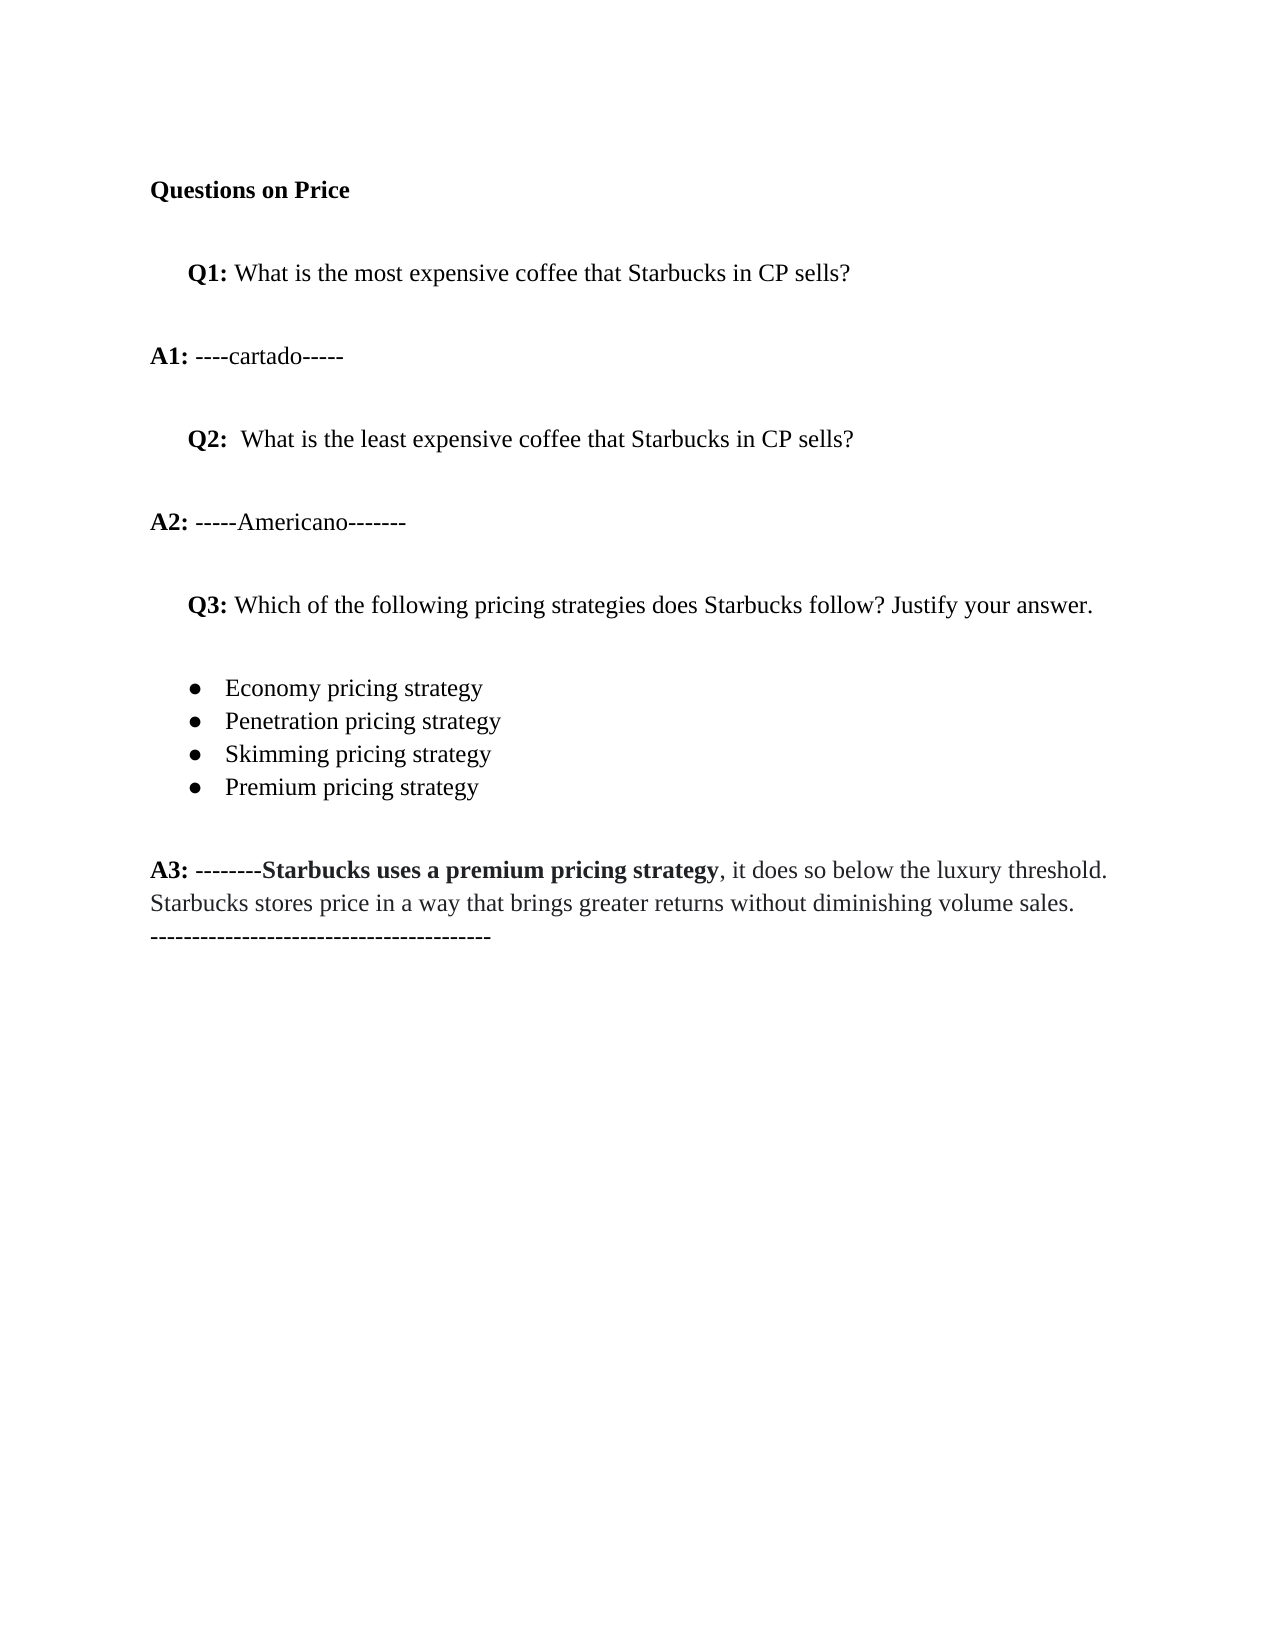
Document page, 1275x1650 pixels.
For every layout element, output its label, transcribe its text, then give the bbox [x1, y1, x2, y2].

text Questions on Price [150, 175, 1125, 204]
text Q2: What is the least expensive coffee that Starbucks in CP sells? [187, 424, 1125, 453]
list Penetration pricing strategy [187, 706, 1125, 735]
list Premium pricing strategy [187, 772, 1125, 801]
text A3: --------Starbucks uses a premium pricing strategy, it does so below the luxury threshold. Starbucks stores price in a way that brings greater returns without diminishing volume sales. ----------------------------------------- [150, 855, 1125, 950]
text A1: ----cartado----- [150, 341, 1125, 370]
text Q3: Which of the following pricing strategies does Starbucks follow? Justify your answer. [187, 590, 1125, 619]
text A2: -----Americano------- [150, 507, 1125, 536]
list Skimming pricing strategy [187, 739, 1125, 768]
list Economy pricing strategy [187, 673, 1125, 702]
text Q1: What is the most expensive coffee that Starbucks in CP sells? [187, 258, 1125, 287]
